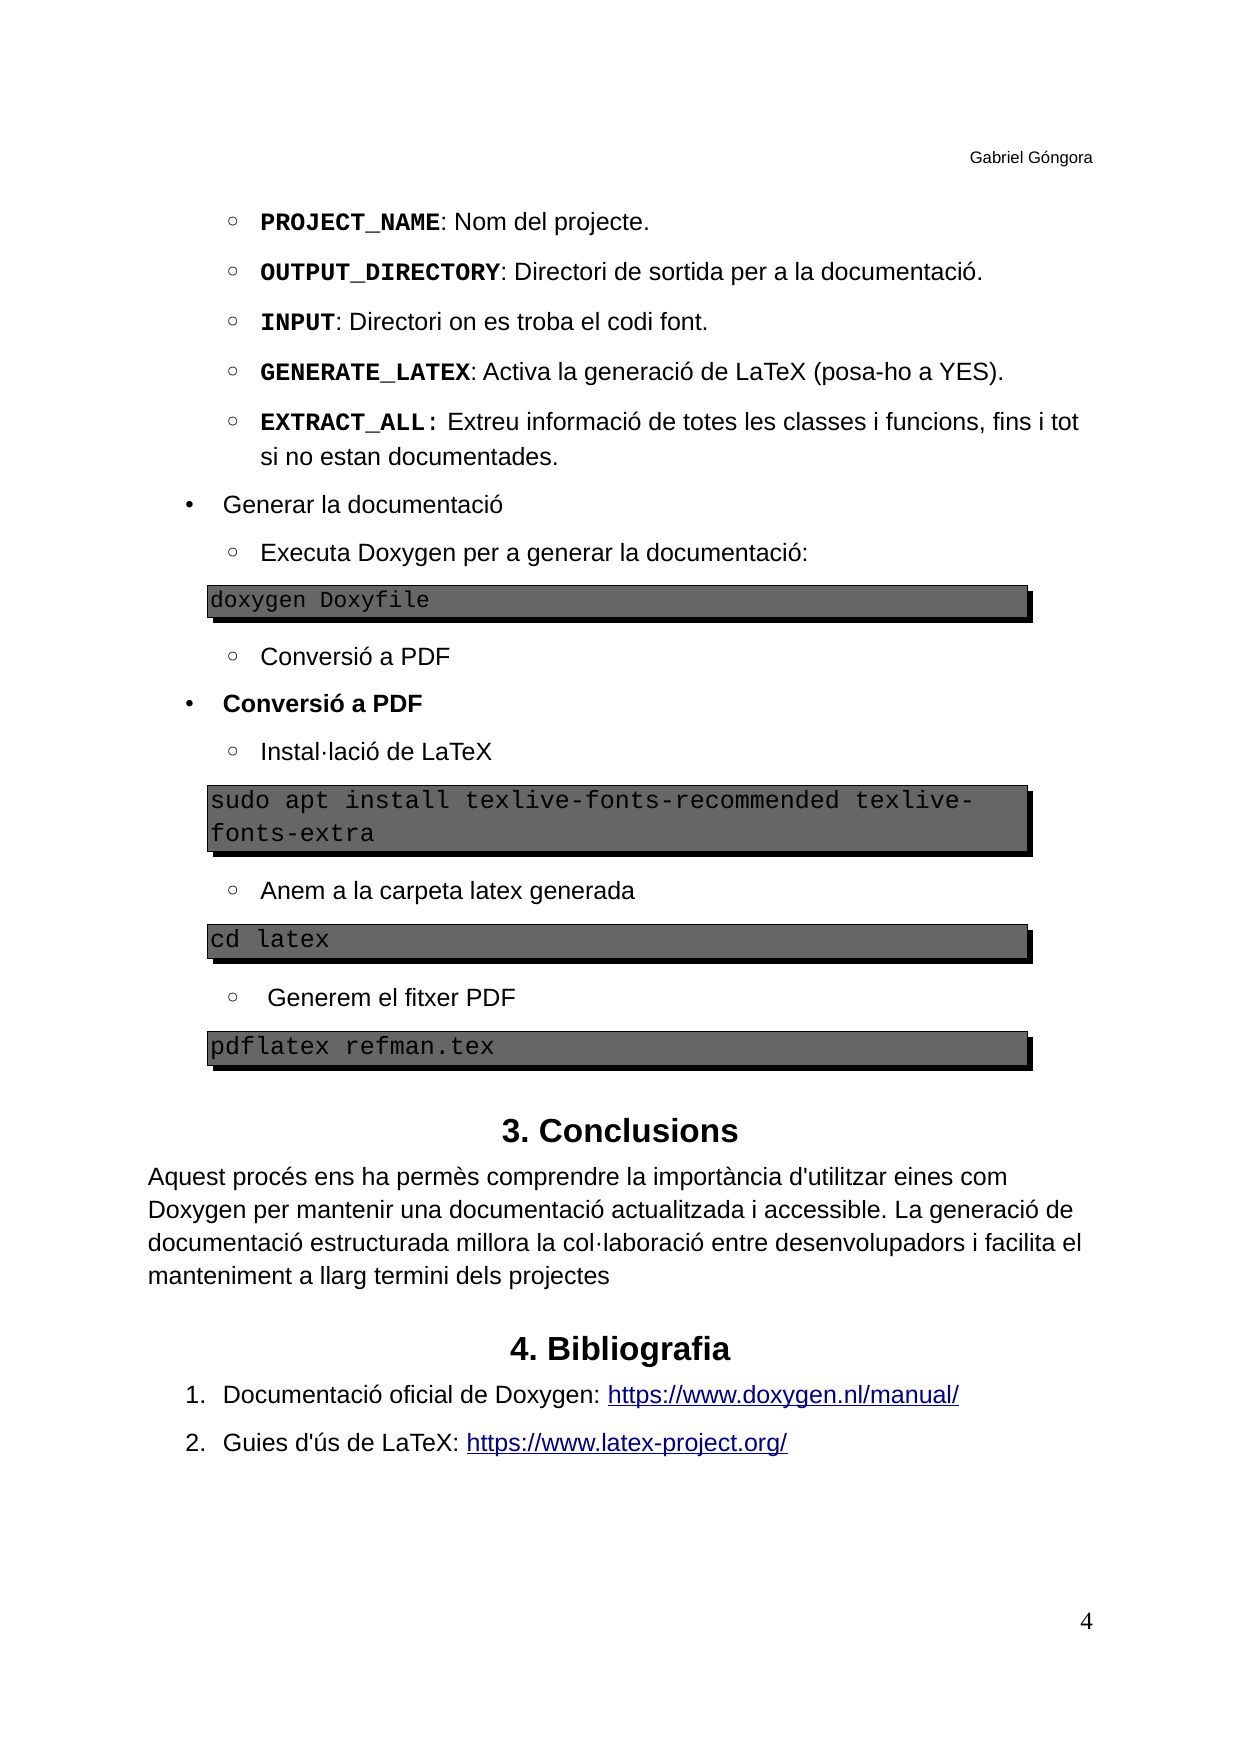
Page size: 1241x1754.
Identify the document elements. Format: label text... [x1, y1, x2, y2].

subtitle 3. Conclusions [148, 1111, 1093, 1149]
list Anem a la carpeta latex generada [223, 876, 1093, 905]
list sudo apt install texlive-fonts-recommended texlive-fonts-extra [208, 786, 1027, 851]
list Executa Doxygen per a generar la documentació: [223, 537, 1093, 566]
list doxygen Doxyfile [208, 586, 1027, 617]
subtitle 4. Bibliografia [148, 1329, 1093, 1367]
list Generar la documentació [185, 490, 1093, 519]
list cd latex [208, 925, 1027, 958]
list Guies d'ús de LaTeX: https://www.latex-project.org/ [185, 1428, 1093, 1456]
list Documentació oficial de Doxygen: https://www.doxygen.nl/manual/ [185, 1380, 1093, 1409]
list EXTRACT_ALL: Extreu informació de totes les classes i funcions, fins i tot si no estan documentades. [223, 407, 1093, 471]
list OUTPUT_DIRECTORY: Directori de sortida per a la documentació. [223, 257, 1093, 288]
text pdflatex refman.tex [208, 1032, 1027, 1065]
list Conversió a PDF [223, 642, 1093, 670]
list Conversió a PDF [185, 689, 1093, 718]
list Generem el fitxer PDF [223, 983, 1093, 1012]
list Instal·lació de LaTeX [223, 737, 1093, 766]
list INPUT: Directori on es troba el codi font. [223, 307, 1093, 338]
list PROJECT_NAME: Nom del projecte. [223, 207, 1093, 237]
list GENERATE_LATEX: Activa la generació de LaTeX (posa-ho a YES). [223, 357, 1093, 388]
text Aquest procés ens ha permès comprendre la importància d'utilitzar eines com Doxygen per mantenir una documentació actualitzada i accessible. La generació de documentació estructurada millora la col·laboració entre desenvolupadors i facilita el manteniment a llarg termini dels projectes [148, 1162, 1093, 1289]
